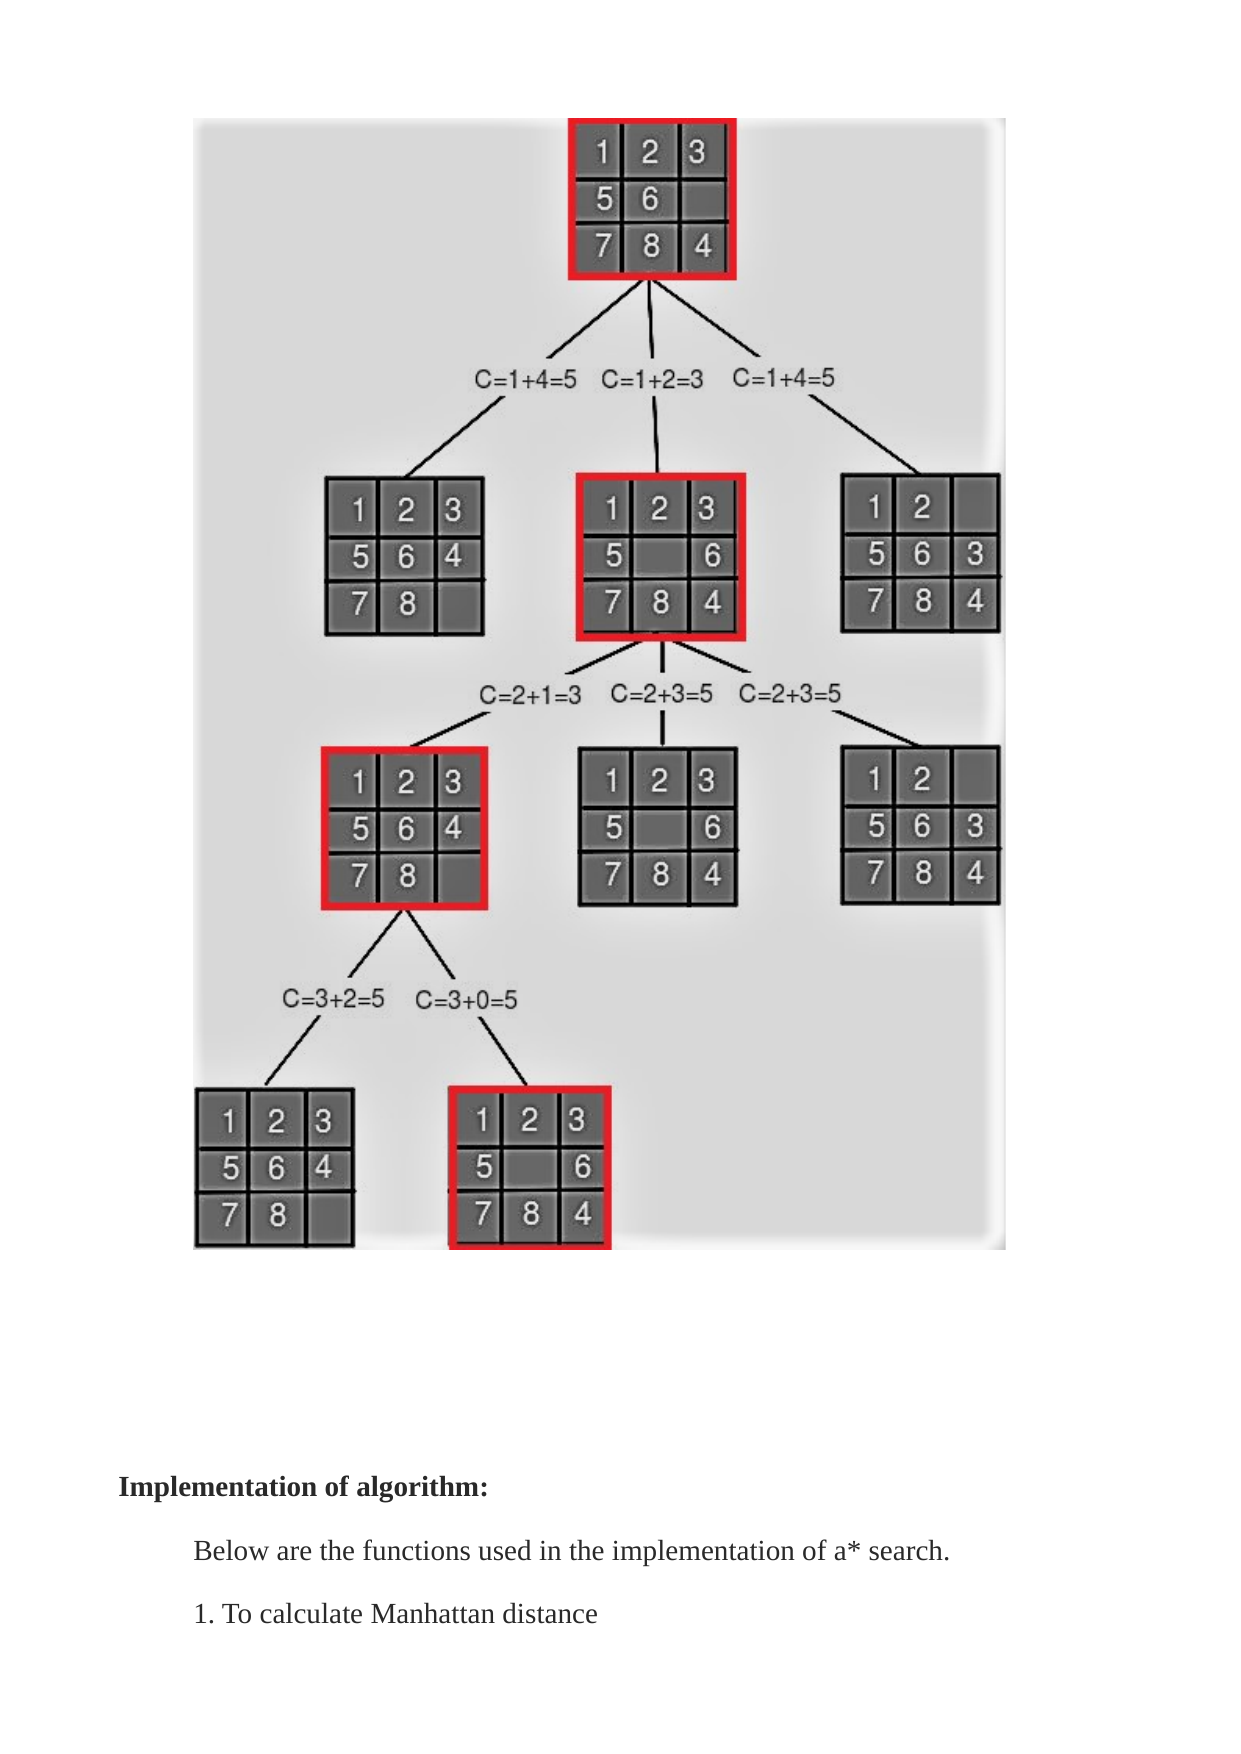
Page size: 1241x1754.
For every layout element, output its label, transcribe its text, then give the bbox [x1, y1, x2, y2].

text Below are the functions used in the implementation of a* search. [193, 1533, 1122, 1566]
text 1. To calculate Manhattan distance [193, 1596, 1122, 1630]
text Implementation of algorithm: [118, 1469, 1122, 1503]
picture [193, 118, 1006, 1250]
